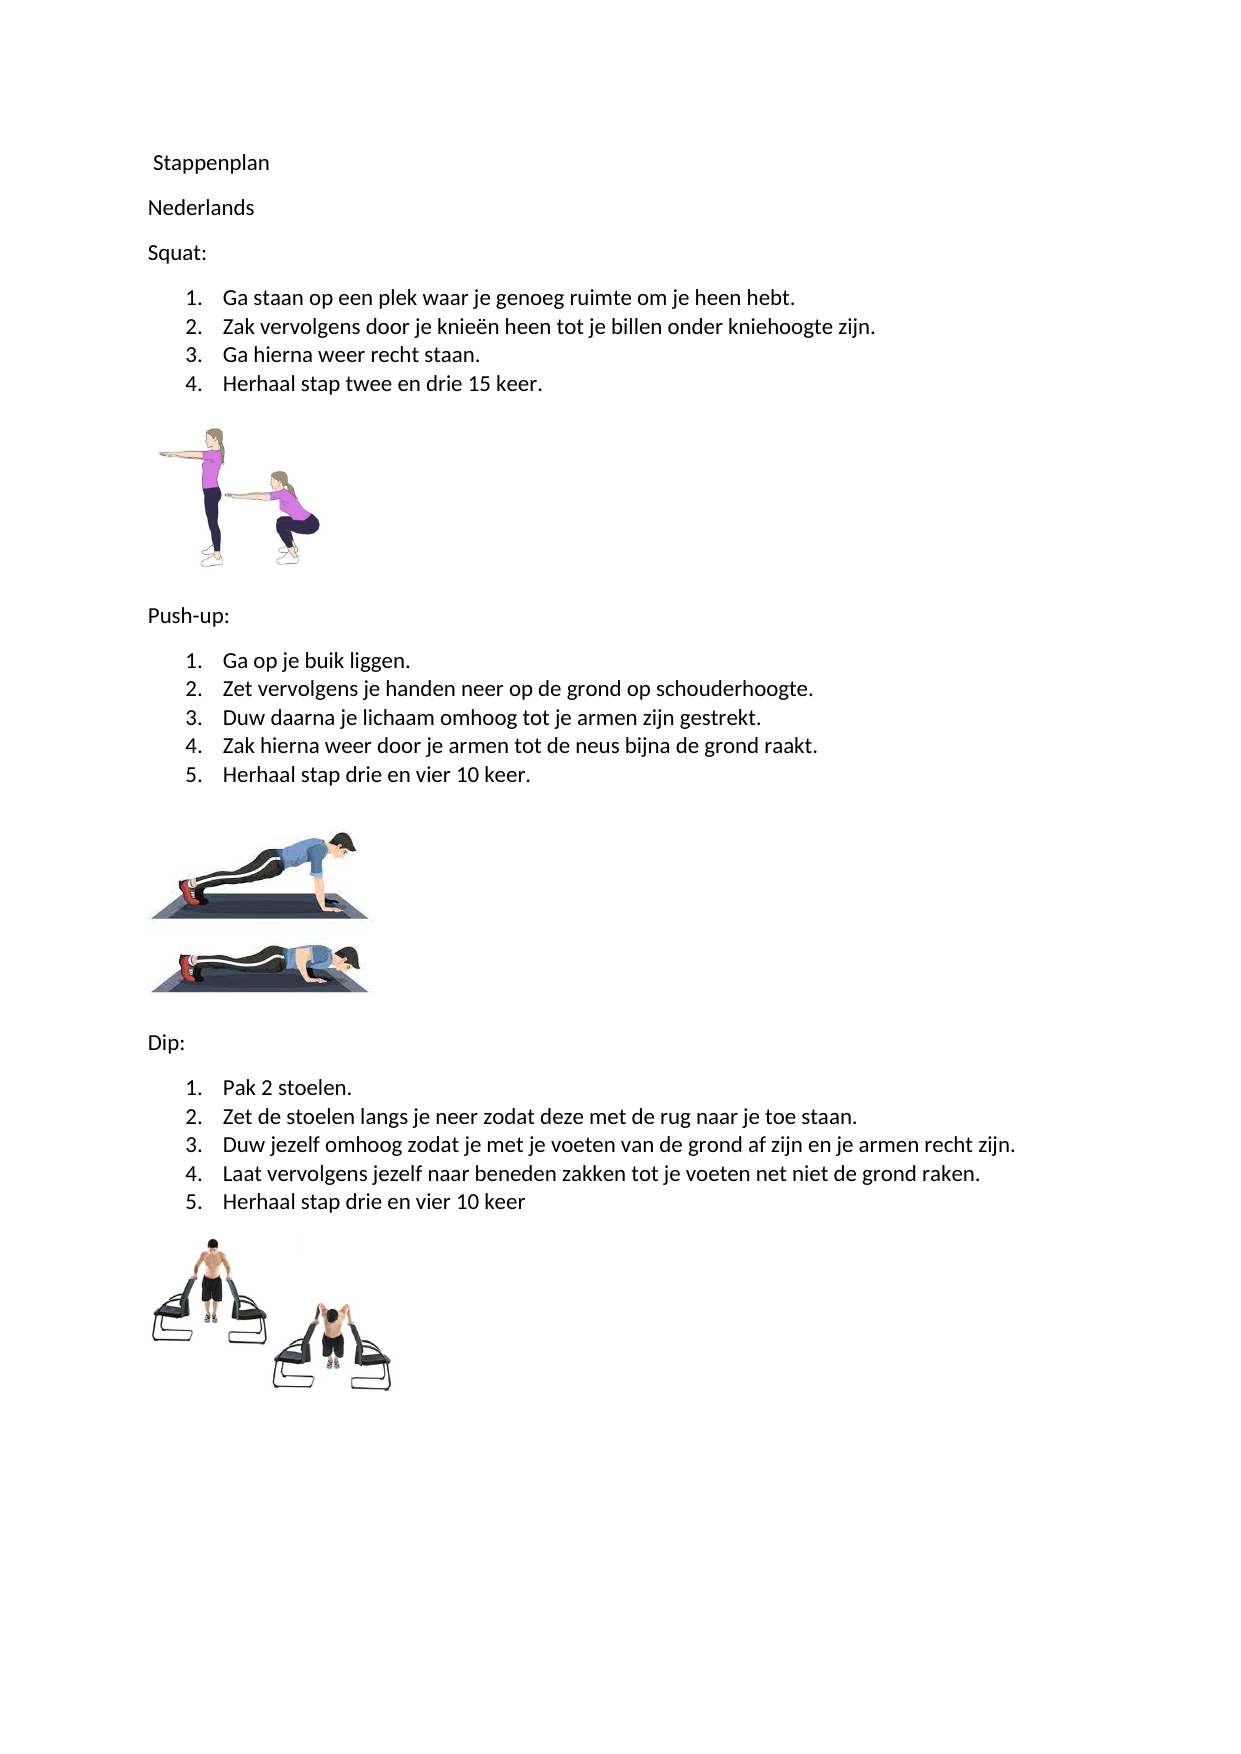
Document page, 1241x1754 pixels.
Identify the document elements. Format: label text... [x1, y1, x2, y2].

list Laat vervolgens jezelf naar beneden zakken tot je voeten net niet de grond raken. [185, 1159, 1093, 1187]
list Zet de stoelen langs je neer zodat deze met de rug naar je toe staan. [185, 1102, 1093, 1130]
list Duw daarna je lichaam omhoog tot je armen zijn gestrekt. [185, 703, 1093, 731]
list Herhaal stap drie en vier 10 keer. [185, 760, 1093, 788]
list Zak vervolgens door je knieën heen tot je billen onder kniehoogte zijn. [185, 312, 1093, 340]
list Ga staan op een plek waar je genoeg ruimte om je heen hebt. [185, 283, 1093, 311]
list Ga op je buik liggen. [185, 646, 1093, 674]
text Dip: [148, 1028, 1093, 1056]
text Nederlands [148, 193, 1093, 221]
text Push-up: [148, 601, 1093, 629]
text Squat: [148, 238, 1093, 266]
list Herhaal stap twee en drie 15 keer. [185, 369, 1093, 397]
list Zak hierna weer door je armen tot de neus bijna de grond raakt. [185, 732, 1093, 760]
list Duw jezelf omhoog zodat je met je voeten van de grond af zijn en je armen recht zijn. [185, 1130, 1093, 1158]
list Zet vervolgens je handen neer op de grond op schouderhoogte. [185, 674, 1093, 703]
text Stappenplan [148, 148, 1093, 176]
list Pak 2 stoelen. [185, 1073, 1093, 1101]
list Ga hierna weer recht staan. [185, 340, 1093, 368]
list Herhaal stap drie en vier 10 keer [185, 1187, 1093, 1216]
